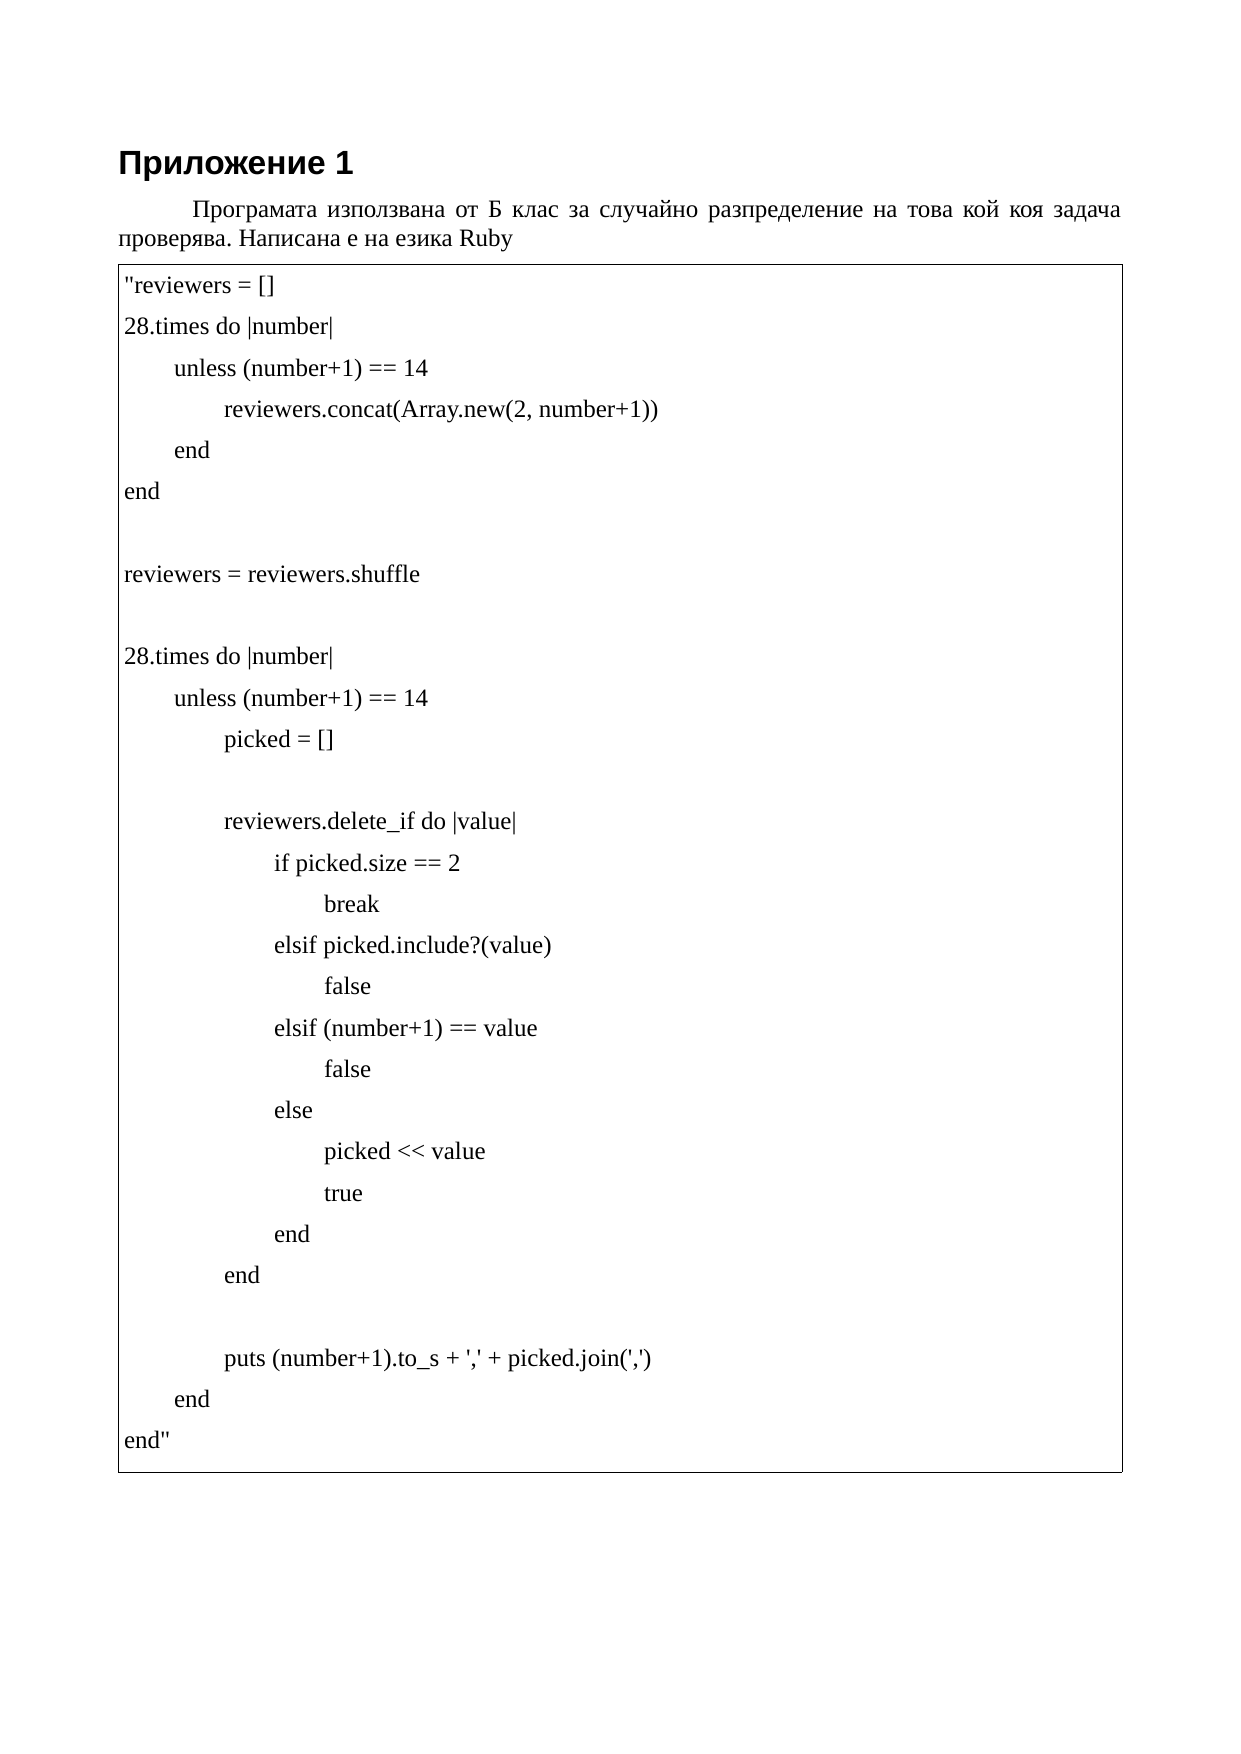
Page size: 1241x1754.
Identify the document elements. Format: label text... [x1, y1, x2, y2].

text Програмата използвана от Б клас за случайно разпределение на това кой коя задача проверява. Написана е на езика Ruby [118, 194, 1122, 252]
subtitle Приложение 1 [118, 143, 1122, 182]
table_header "reviewers = [] 28.times do |number| unless (number+1) == 14 reviewers.concat(Array.new(2, number+1)) end end reviewers = reviewers.shuffle 28.times do |number| unless (number+1) == 14 picked = [] reviewers.delete_if do |value| if picked.size == 2 break elsif picked.include?(value) false elsif (number+1) == value false else picked << value true end end puts (number+1).to_s + ',' + picked.join(',') end end" [119, 265, 1122, 1472]
